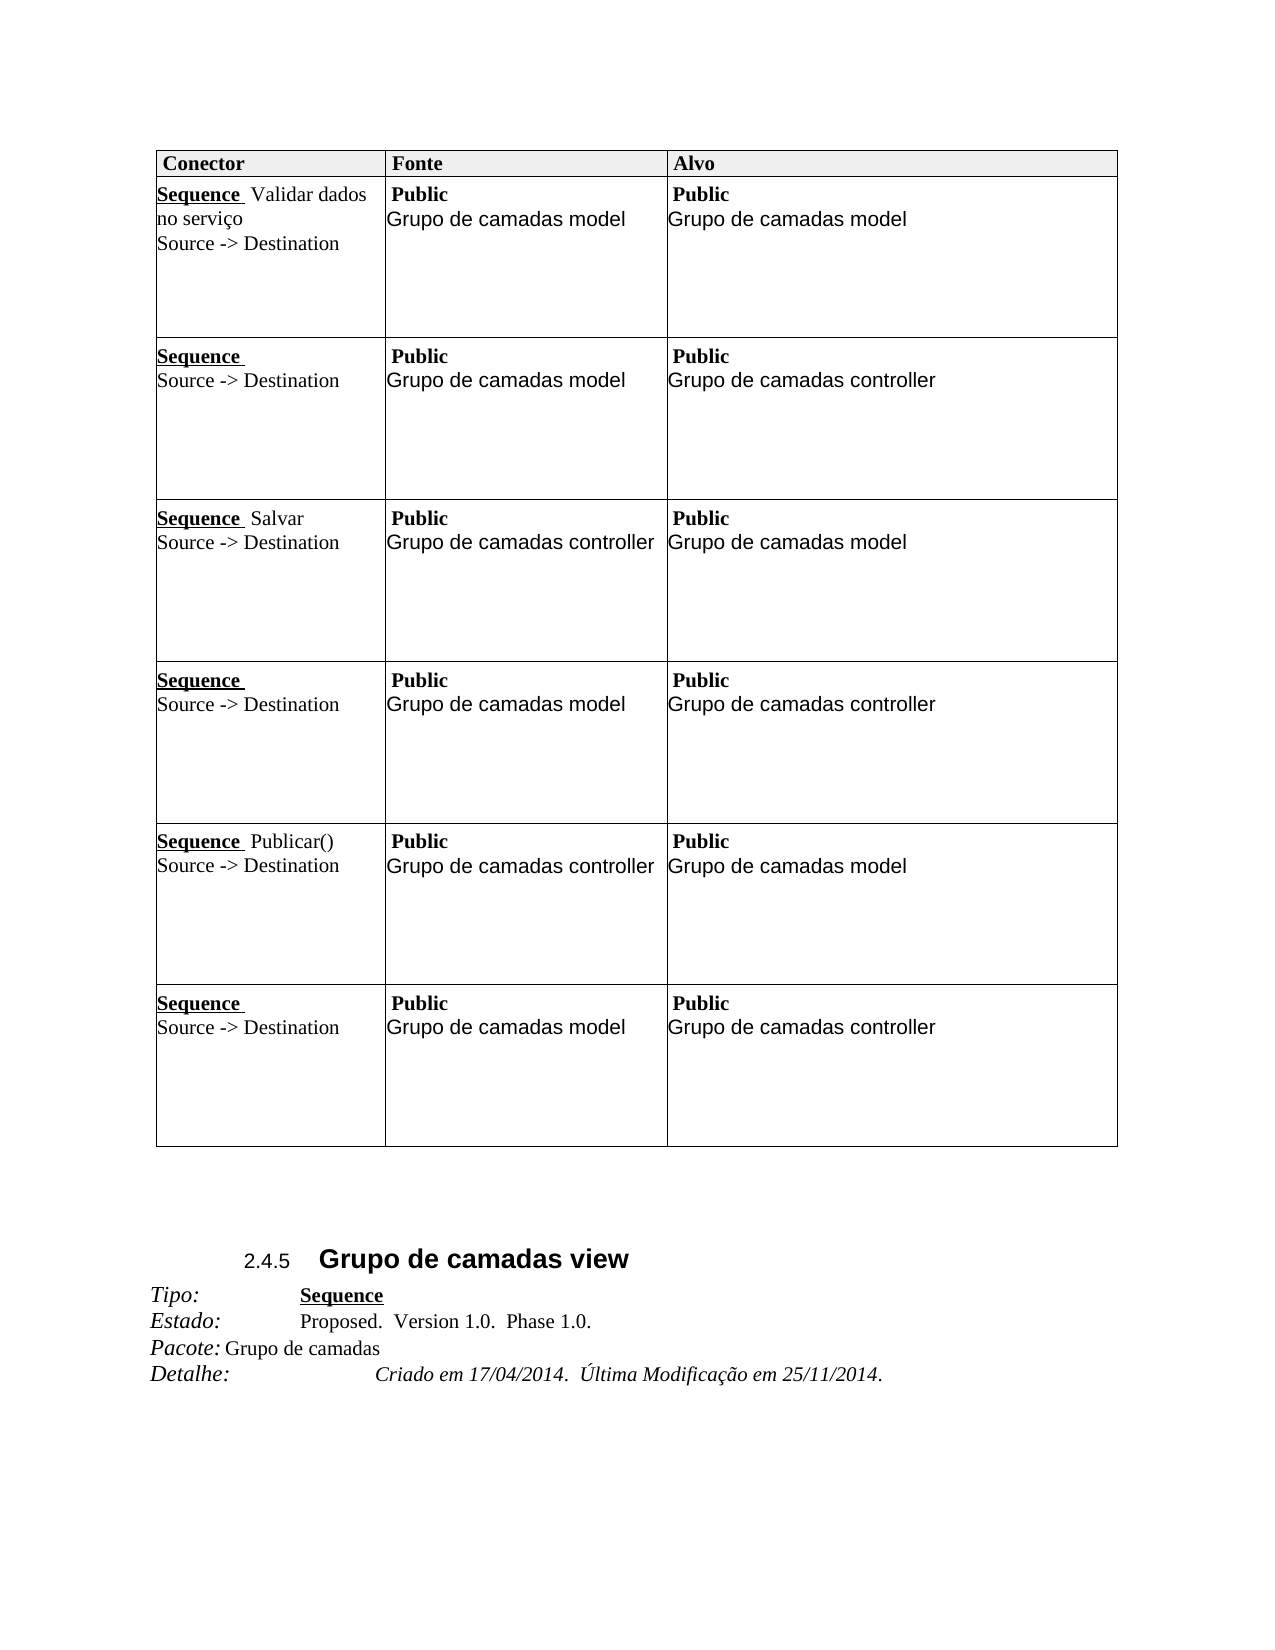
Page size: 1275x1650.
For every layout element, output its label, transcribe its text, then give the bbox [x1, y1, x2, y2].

table_cell Public Grupo de camadas controller [668, 662, 1117, 823]
table_cell Public Grupo de camadas model [668, 500, 1117, 661]
table_cell Sequence Publicar() Source -> Destination [157, 824, 385, 984]
table_cell Sequence Source -> Destination [157, 338, 385, 499]
text Pacote: Grupo de camadas [150, 1334, 1125, 1360]
table_cell Public Grupo de camadas controller [386, 824, 667, 984]
table_cell Public Grupo de camadas model [668, 824, 1117, 984]
table_cell Public Grupo de camadas model [386, 177, 667, 337]
table_header Alvo [668, 151, 1117, 176]
table_cell Public Grupo de camadas controller [668, 985, 1117, 1146]
table_cell Public Grupo de camadas model [668, 177, 1117, 337]
table_cell Public Grupo de camadas controller [386, 500, 667, 661]
text Detalhe: Criado em 17/04/2014. Última Modificação em 25/11/2014. [150, 1360, 1125, 1386]
table_cell Public Grupo de camadas controller [668, 338, 1117, 499]
table_cell Sequence Source -> Destination [157, 662, 385, 823]
text Tipo: Sequence [150, 1281, 1125, 1307]
table_cell Public Grupo de camadas model [386, 985, 667, 1146]
table_cell Public Grupo de camadas model [386, 338, 667, 499]
table_cell Public Grupo de camadas model [386, 662, 667, 823]
table_cell Sequence Source -> Destination [157, 985, 385, 1146]
table_cell Sequence Salvar Source -> Destination [157, 500, 385, 661]
table_header Conector [157, 151, 385, 176]
text Estado: Proposed. Version 1.0. Phase 1.0. [150, 1307, 1125, 1334]
table_header Fonte [386, 151, 667, 176]
list Grupo de camadas view [244, 1243, 1125, 1275]
table_cell Sequence Validar dados no serviço Source -> Destination [157, 177, 385, 337]
